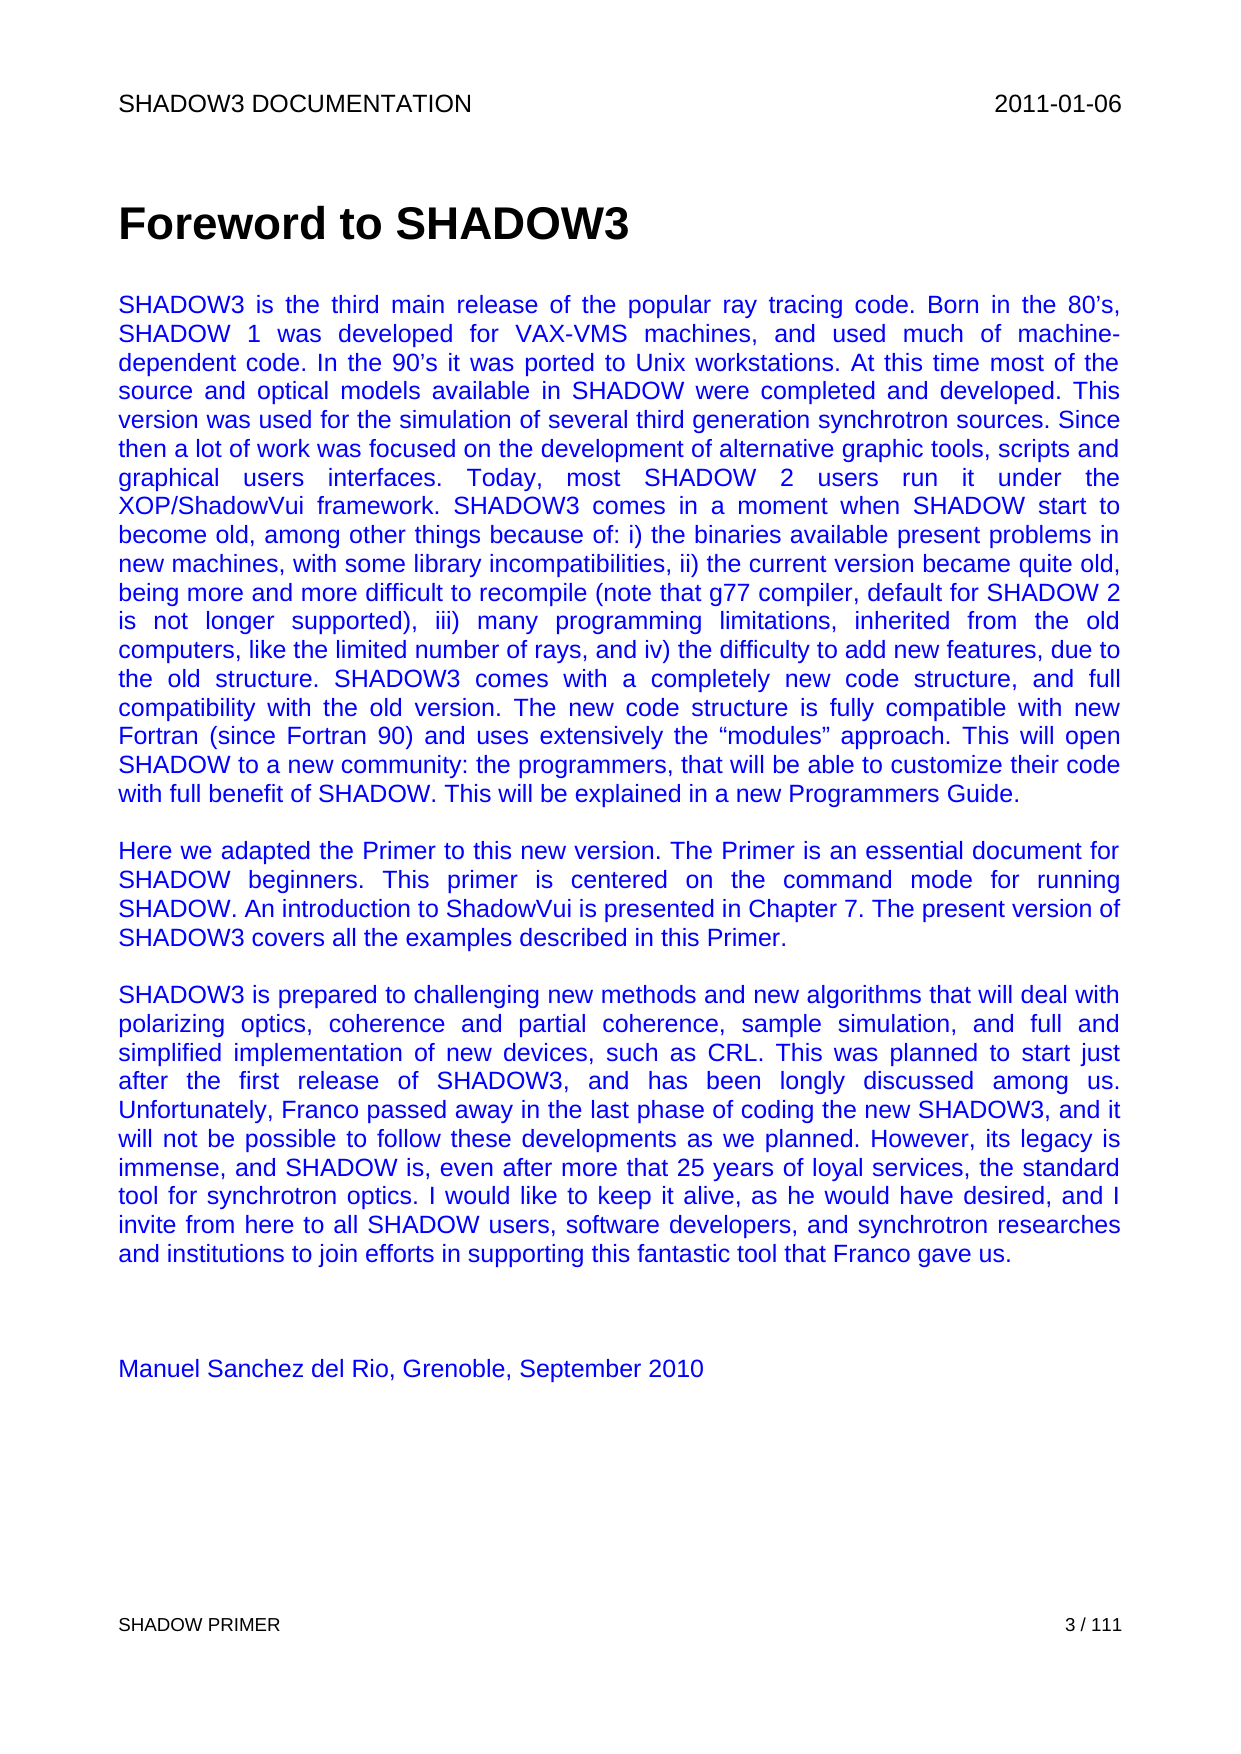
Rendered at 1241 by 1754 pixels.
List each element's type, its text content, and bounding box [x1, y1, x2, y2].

text SHADOW3 is prepared to challenging new methods and new algorithms that will deal with polarizing optics, coherence and partial coherence, sample simulation, and full and simplified implementation of new devices, such as CRL. This was planned to start just after the first release of SHADOW3, and has been longly discussed among us. Unfortunately, Franco passed away in the last phase of coding the new SHADOW3, and it will not be possible to follow these developments as we planned. However, its legacy is immense, and SHADOW is, even after more that 25 years of loyal services, the standard tool for synchrotron optics. I would like to keep it alive, as he would have desired, and I invite from here to all SHADOW users, software developers, and synchrotron researches and institutions to join efforts in supporting this fantastic tool that Franco gave us. [118, 980, 1122, 1268]
text SHADOW3 is the third main release of the popular ray tracing code. Born in the 80’s, SHADOW 1 was developed for VAX-VMS machines, and used much of machine-dependent code. In the 90’s it was ported to Unix workstations. At this time most of the source and optical models available in SHADOW were completed and developed. This version was used for the simulation of several third generation synchrotron sources. Since then a lot of work was focused on the development of alternative graphic tools, scripts and graphical users interfaces. Today, most SHADOW 2 users run it under the XOP/ShadowVui framework. SHADOW3 comes in a moment when SHADOW start to become old, among other things because of: i) the binaries available present problems in new machines, with some library incompatibilities, ii) the current version became quite old, being more and more difficult to recompile (note that g77 compiler, default for SHADOW 2 is not longer supported), iii) many programming limitations, inherited from the old computers, like the limited number of rays, and iv) the difficulty to add new features, due to the old structure. SHADOW3 comes with a completely new code structure, and full compatibility with the old version. The new code structure is fully compatible with new Fortran (since Fortran 90) and uses extensively the “modules” approach. This will open SHADOW to a new community: the programmers, that will be able to customize their code with full benefit of SHADOW. This will be explained in a new Programmers Guide. [118, 290, 1122, 808]
text Here we adapted the Primer to this new version. The Primer is an essential document for SHADOW beginners. This primer is centered on the command mode for running SHADOW. An introduction to ShadowVui is presented in Chapter 7. The present version of SHADOW3 covers all the examples described in this Primer. [118, 836, 1122, 951]
subtitle Foreword to SHADOW3 [118, 196, 1122, 249]
text Manuel Sanchez del Rio, Grenoble, September 2010 [118, 1354, 1122, 1383]
